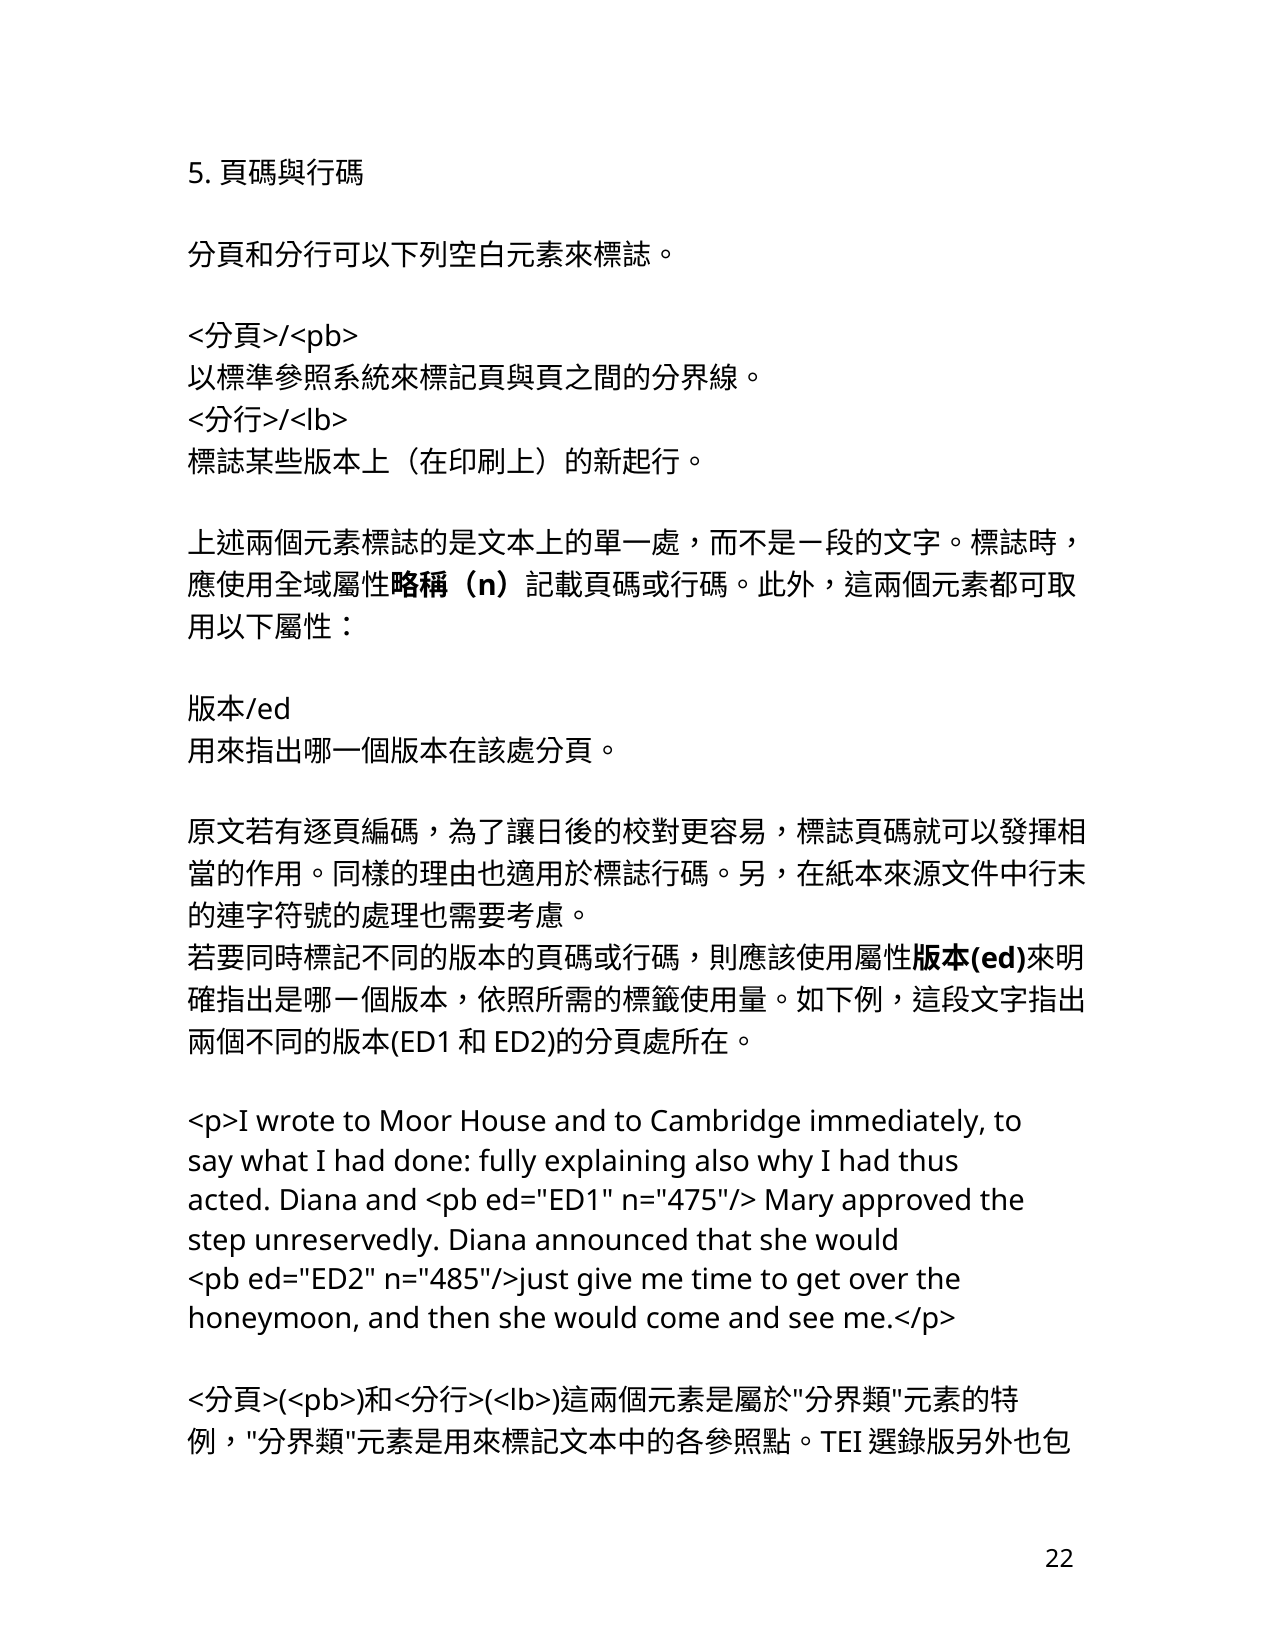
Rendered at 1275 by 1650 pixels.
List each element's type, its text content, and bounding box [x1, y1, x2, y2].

text honeymoon, and then she would come and see me.</p> [187, 1298, 1087, 1337]
text 分頁和分行可以下列空白元素來標誌。 [187, 231, 1087, 273]
text <pb ed="ED2" n="485"/>just give me time to get over the [187, 1258, 1087, 1298]
text 用來指出哪一個版本在該處分頁。 [187, 728, 1087, 770]
text <p>I wrote to Moor House and to Cambridge immediately, to [187, 1101, 1087, 1140]
text 上述兩個元素標誌的是文本上的單一處，而不是ㄧ段的文字。標誌時，應使用全域屬性略稱（n）記載頁碼或行碼。此外，這兩個元素都可取用以下屬性： [187, 520, 1087, 646]
text 以標準參照系統來標記頁與頁之間的分界線。 [187, 355, 1087, 397]
text 原文若有逐頁編碼，為了讓日後的校對更容易，標誌頁碼就可以發揮相當的作用。同樣的理由也適用於標誌行碼。另，在紙本來源文件中行末的連字符號的處理也需要考慮。 [187, 809, 1087, 935]
text acted. Diana and <pb ed="ED1" n="475"/> Mary approved the [187, 1179, 1087, 1219]
text 標誌某些版本上（在印刷上）的新起行。 [187, 439, 1087, 481]
text <分行>/<lb> [187, 397, 1087, 439]
text <分頁>(<pb>)和<分行>(<lb>)這兩個元素是屬於"分界類"元素的特例，"分界類"元素是用來標記文本中的各參照點。TEI選錄版另外也包 [187, 1377, 1087, 1461]
text say what I had done: fully explaining also why I had thus [187, 1140, 1087, 1179]
text 若要同時標記不同的版本的頁碼或行碼，則應該使用屬性版本(ed)來明確指出是哪ㄧ個版本，依照所需的標籤使用量。如下例，這段文字指出兩個不同的版本(ED1和ED2)的分頁處所在。 [187, 935, 1087, 1061]
text 版本/ed [187, 686, 1087, 728]
text step unreservedly. Diana announced that she would [187, 1219, 1087, 1258]
text 5. 頁碼與行碼 [187, 150, 1087, 192]
text <分頁>/<pb> [187, 313, 1087, 355]
